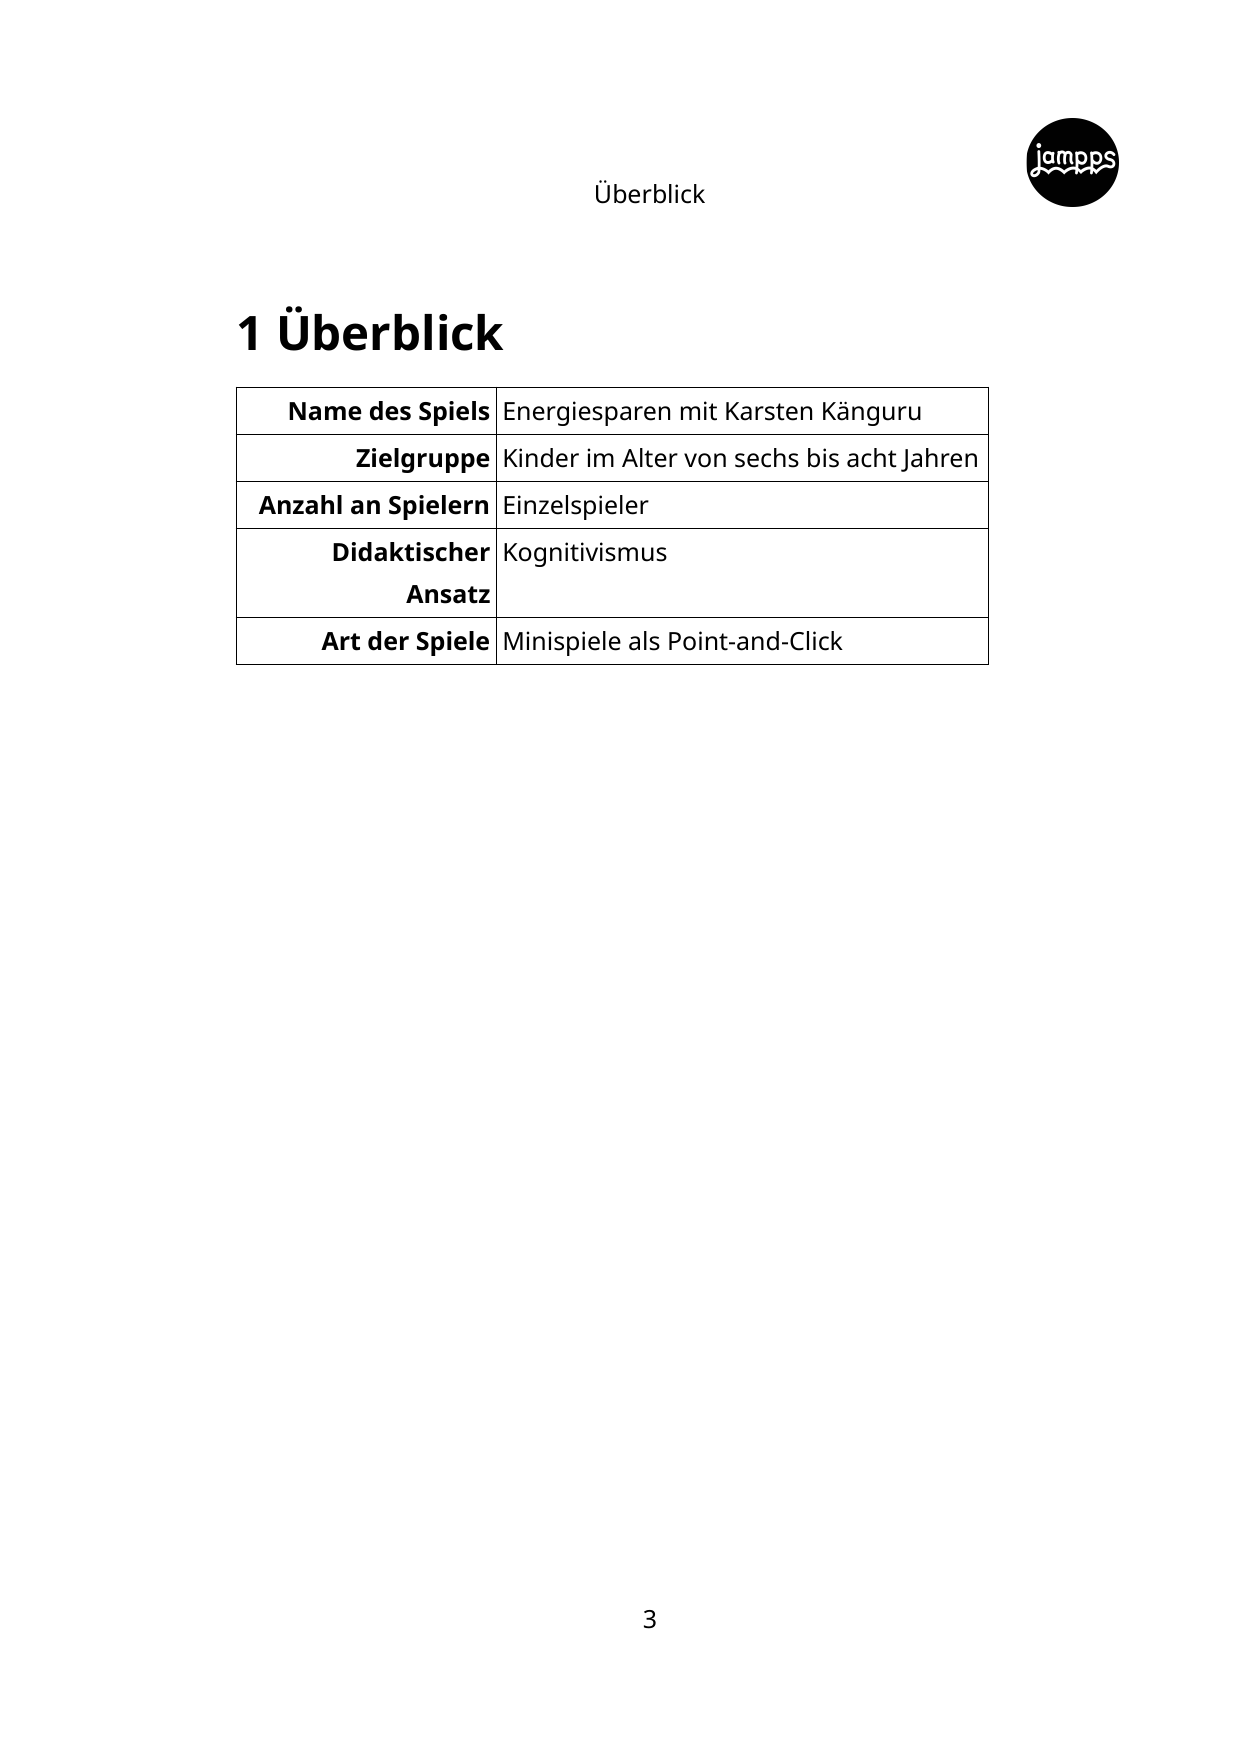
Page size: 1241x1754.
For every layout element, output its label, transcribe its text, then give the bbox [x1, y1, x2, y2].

table_cell Kognitivismus [497, 529, 988, 617]
table_cell Didaktischer Ansatz [237, 529, 496, 617]
table_cell Minispiele als Point-and-Click [497, 618, 988, 664]
picture [1026, 118, 1119, 207]
table_cell Zielgruppe [237, 435, 496, 481]
table_header Energiesparen mit Karsten Känguru [497, 388, 988, 433]
table_cell Einzelspieler [497, 482, 988, 527]
table_cell Art der Spiele [237, 618, 496, 664]
table_cell Anzahl an Spielern [237, 482, 496, 527]
subtitle Überblick [236, 300, 1004, 364]
table_header Name des Spiels [237, 388, 496, 433]
table_cell Kinder im Alter von sechs bis acht Jahren [497, 435, 988, 481]
